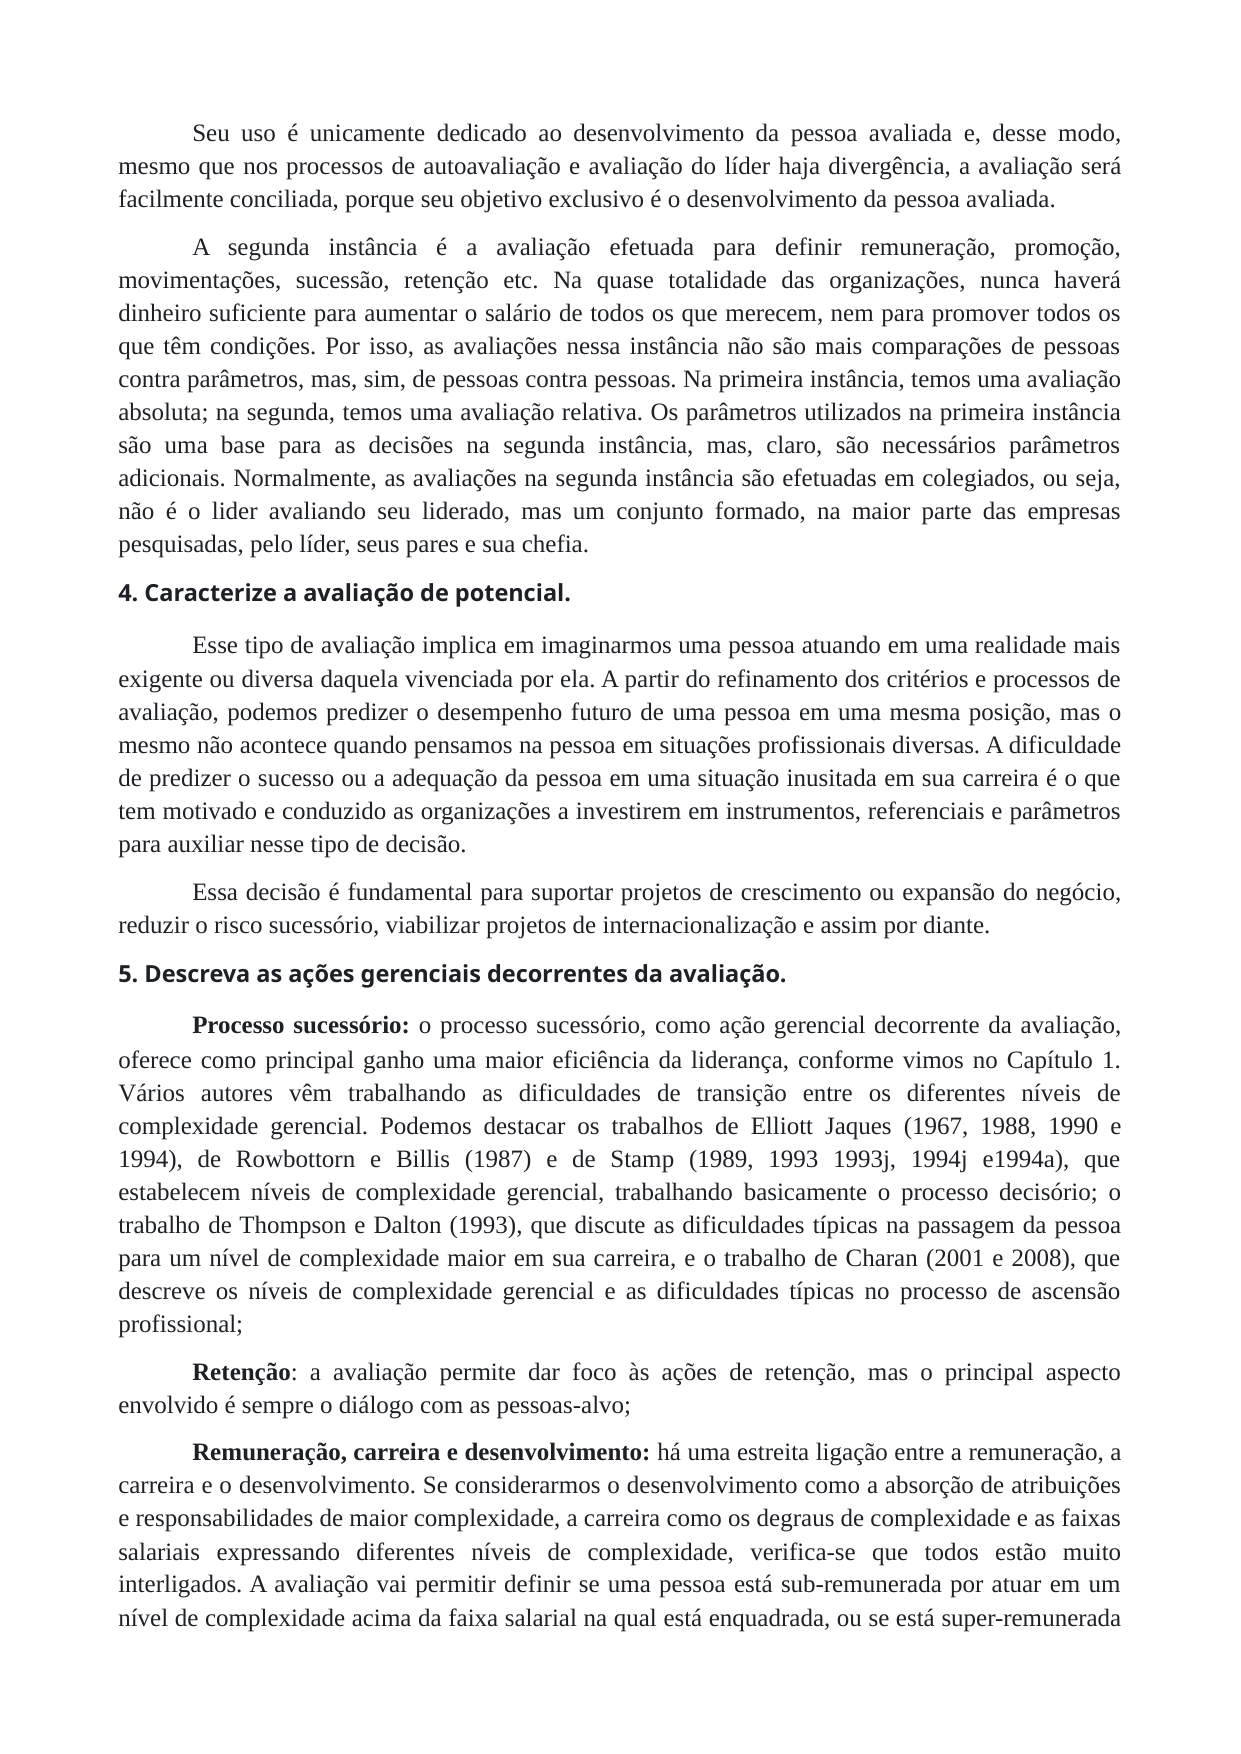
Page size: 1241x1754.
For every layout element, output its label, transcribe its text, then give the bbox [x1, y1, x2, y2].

text 5. Descreva as ações gerenciais decorrentes da avaliação. [118, 957, 1122, 989]
text 4. Caracterize a avaliação de potencial. [118, 577, 1122, 608]
text Esse tipo de avaliação implica em imaginarmos uma pessoa atuando em uma realidade mais exigente ou diversa daquela vivenciada por ela. A partir do refinamento dos critérios e processos de avaliação, podemos predizer o desempenho futuro de uma pessoa em uma mesma posição, mas o mesmo não acontece quando pensamos na pessoa em situações profissionais diversas. A dificuldade de predizer o sucesso ou a adequação da pessoa em uma situação inusitada em sua carreira é o que tem motivado e conduzido as organizações a investirem em instrumentos, referenciais e parâmetros para auxiliar nesse tipo de decisão. [118, 628, 1122, 858]
text Processo sucessório: o processo sucessório, como ação gerencial decorrente da avaliação, oferece como principal ganho uma maior eficiência da liderança, conforme vimos no Capítulo 1. Vários autores vêm trabalhando as dificuldades de transição entre os diferentes níveis de complexidade gerencial. Podemos destacar os trabalhos de Elliott Jaques (1967, 1988, 1990 e 1994), de Rowbottorn e Billis (1987) e de Stamp (1989, 1993 1993j, 1994j e1994a), que estabelecem níveis de complexidade gerencial, trabalhando basicamente o processo decisório; o trabalho de Thompson e Dalton (1993), que discute as dificuldades típicas na passagem da pessoa para um nível de complexidade maior em sua carreira, e o trabalho de Charan (2001 e 2008), que descreve os níveis de complexidade gerencial e as dificuldades típicas no processo de ascensão profissional; [118, 1009, 1122, 1338]
text Essa decisão é fundamental para suportar projetos de crescimento ou expansão do negócio, reduzir o risco sucessório, viabilizar projetos de internacionalização e assim por diante. [118, 877, 1122, 939]
text Seu uso é unicamente dedicado ao desenvolvimento da pessoa avaliada e, desse modo, mesmo que nos processos de autoavaliação e avaliação do líder haja divergência, a avaliação será facilmente conciliada, porque seu objetivo exclusivo é o desenvolvimento da pessoa avaliada. [118, 118, 1122, 213]
text A segunda instância é a avaliação efetuada para definir remuneração, promoção, movimentações, sucessão, retenção etc. Na quase totalidade das organizações, nunca haverá dinheiro suficiente para aumentar o salário de todos os que merecem, nem para promover todos os que têm condições. Por isso, as avaliações nessa instância não são mais comparações de pessoas contra parâmetros, mas, sim, de pessoas contra pessoas. Na primeira instância, temos uma avaliação absoluta; na segunda, temos uma avaliação relativa. Os parâmetros utilizados na primeira instância são uma base para as decisões na segunda instância, mas, claro, são necessários parâmetros adicionais. Normalmente, as avaliações na segunda instância são efetuadas em colegiados, ou seja, não é o lider avaliando seu liderado, mas um conjunto formado, na maior parte das empresas pesquisadas, pelo líder, seus pares e sua chefia. [118, 232, 1122, 558]
text Remuneração, carreira e desenvolvimento: há uma estreita ligação entre a remuneração, a carreira e o desenvolvimento. Se considerarmos o desenvolvimento como a absorção de atribuições e responsabilidades de maior complexidade, a carreira como os degraus de complexidade e as faixas salariais expressando diferentes níveis de complexidade, verifica-se que todos estão muito interligados. A avaliação vai permitir definir se uma pessoa está sub-remunerada por atuar em um nível de complexidade acima da faixa salarial na qual está enquadrada, ou se está super-remunerada [118, 1437, 1122, 1631]
text Retenção: a avaliação permite dar foco às ações de retenção, mas o principal aspecto envolvido é sempre o diálogo com as pessoas-alvo; [118, 1357, 1122, 1419]
